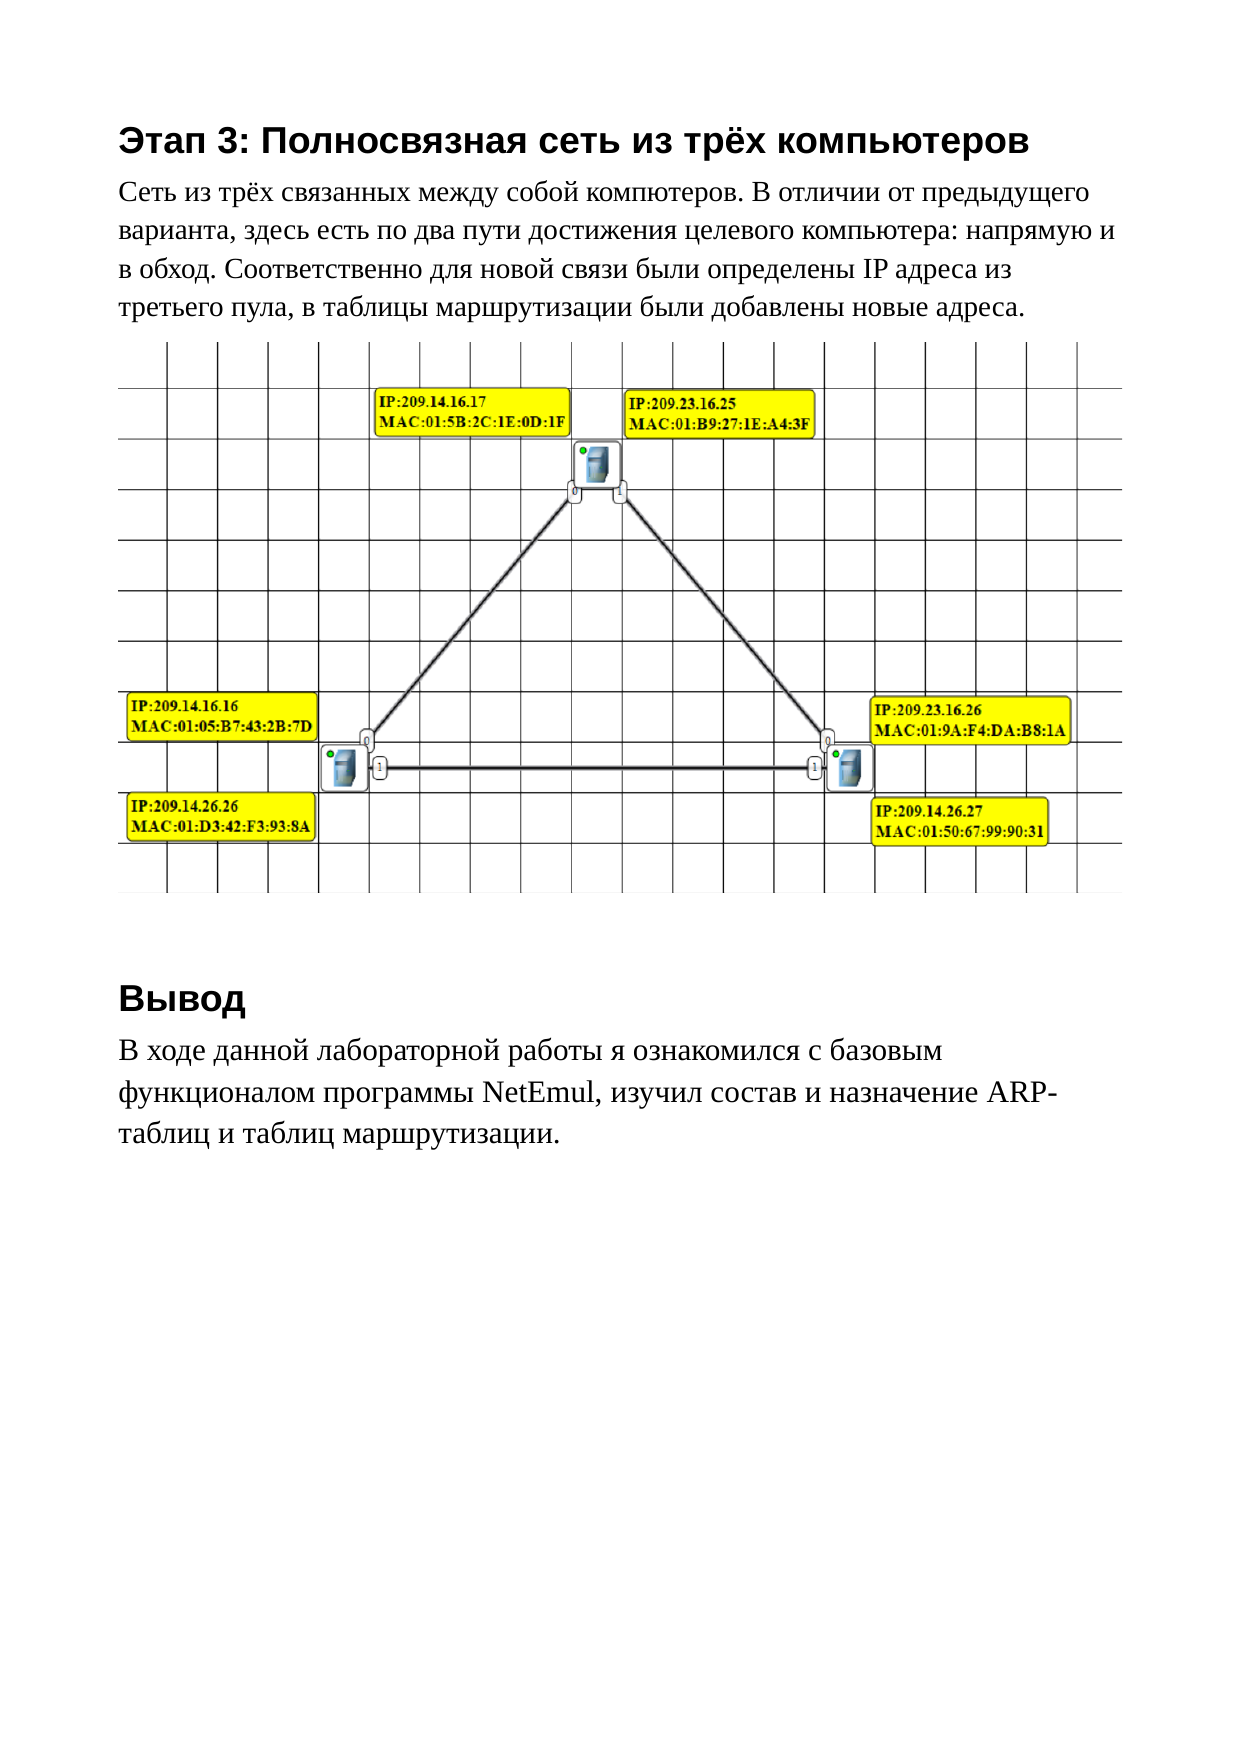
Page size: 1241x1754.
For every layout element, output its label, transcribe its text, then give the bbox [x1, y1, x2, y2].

text В ходе данной лабораторной работы я ознакомился с базовым функционалом программы NetEmul, изучил состав и назначение ARP-таблиц и таблиц маршрутизации. [118, 1032, 1122, 1150]
picture [118, 342, 1123, 893]
subtitle Этап 3: Полносвязная сеть из трёх компьютеров [118, 118, 1122, 161]
subtitle Вывод [118, 976, 1122, 1019]
text Сеть из трёх связанных между собой компютеров. В отличии от предыдущего варианта, здесь есть по два пути достижения целевого компьютера: напрямую и в обход. Соответственно для новой связи были определены IP адреса из третьего пула, в таблицы маршрутизации были добавлены новые адреса. [118, 174, 1122, 323]
